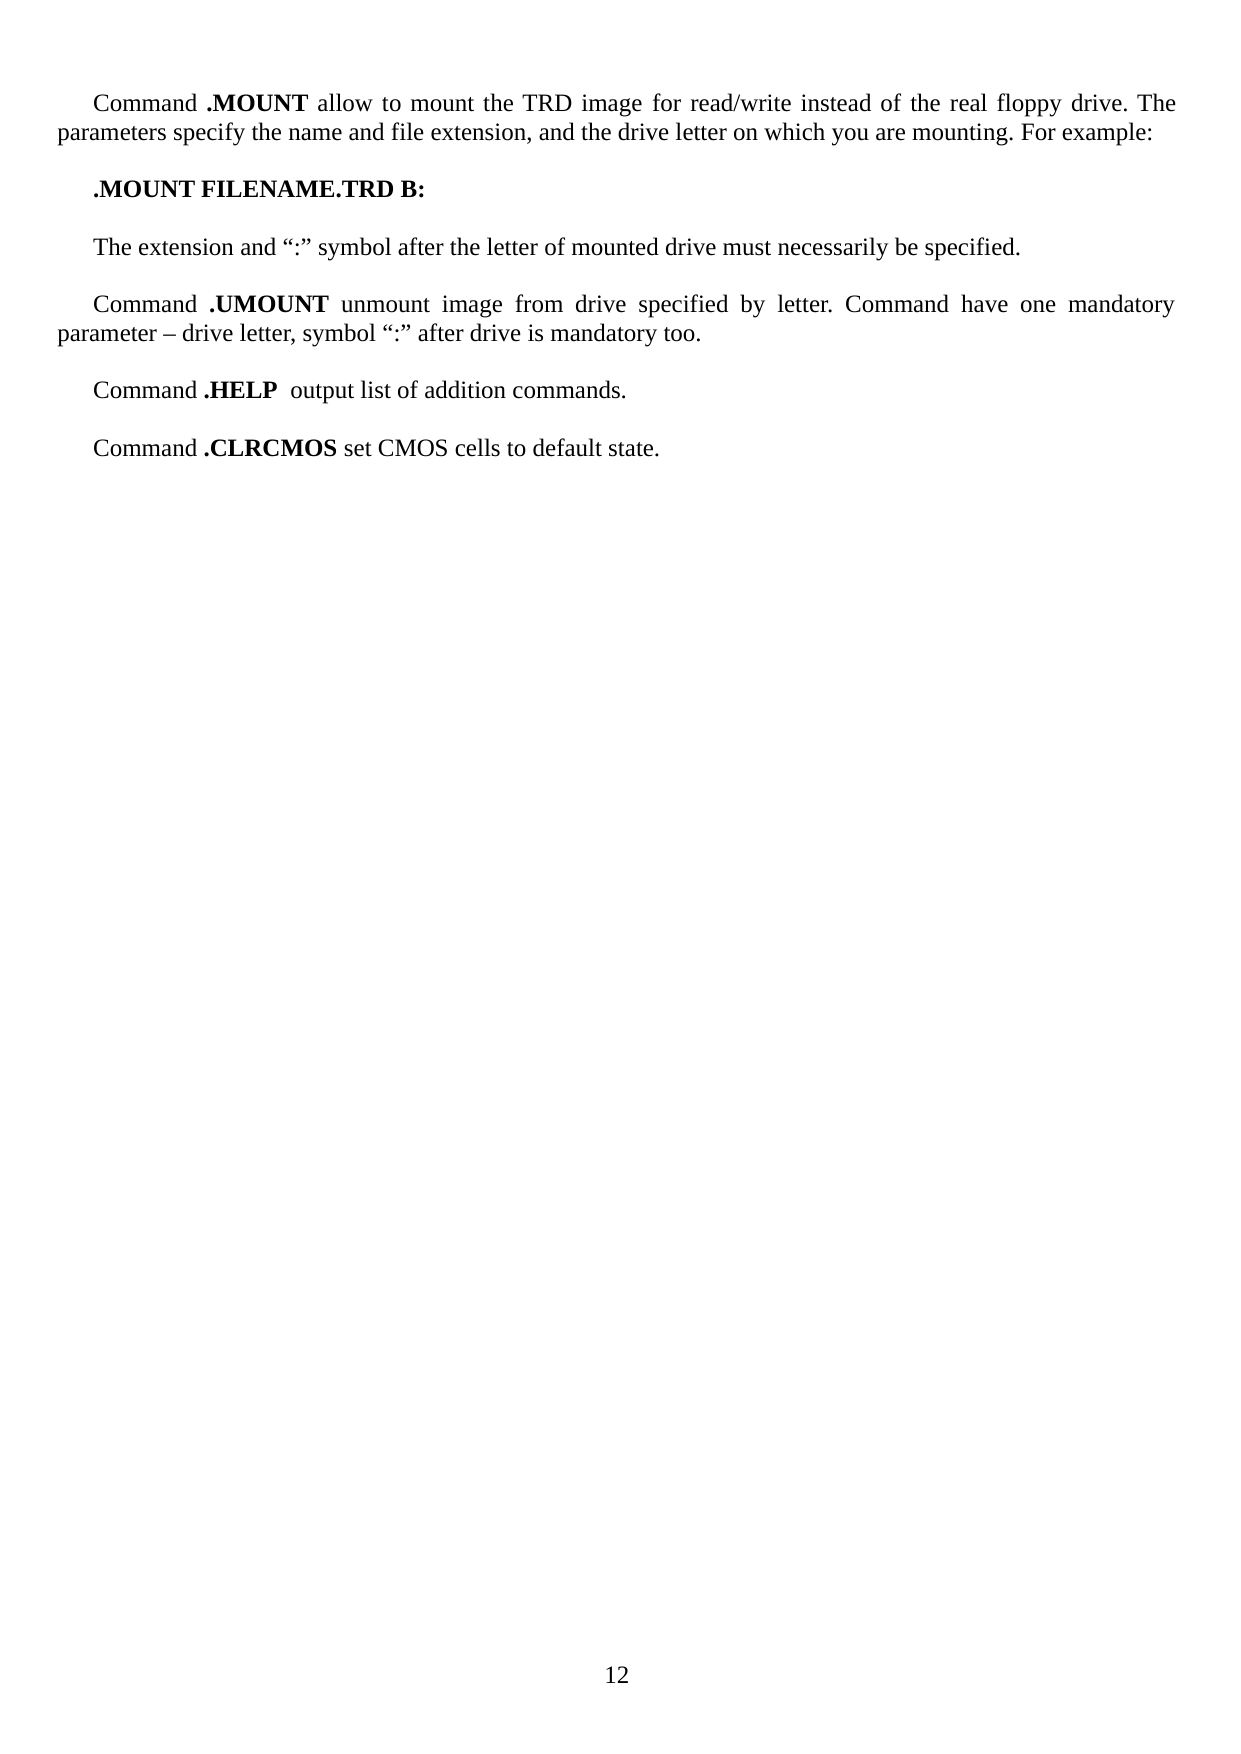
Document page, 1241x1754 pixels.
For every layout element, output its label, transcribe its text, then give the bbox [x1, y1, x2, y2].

text Command .UMOUNT unmount image from drive specified by letter. Command have one mandatory parameter – drive letter, symbol “:” after drive is mandatory too. [57, 289, 1176, 347]
text Command .CLRCMOS set CMOS cells to default state. [57, 433, 1176, 462]
text The extension and “:” symbol after the letter of mounted drive must necessarily be specified. [57, 232, 1176, 261]
text Command .MOUNT allow to mount the TRD image for read/write instead of the real floppy drive. The parameters specify the name and file extension, and the drive letter on which you are mounting. For example: [57, 88, 1176, 146]
text Command .HELP output list of addition commands. [57, 376, 1176, 404]
text .MOUNT FILENAME.TRD B: [57, 174, 1176, 203]
